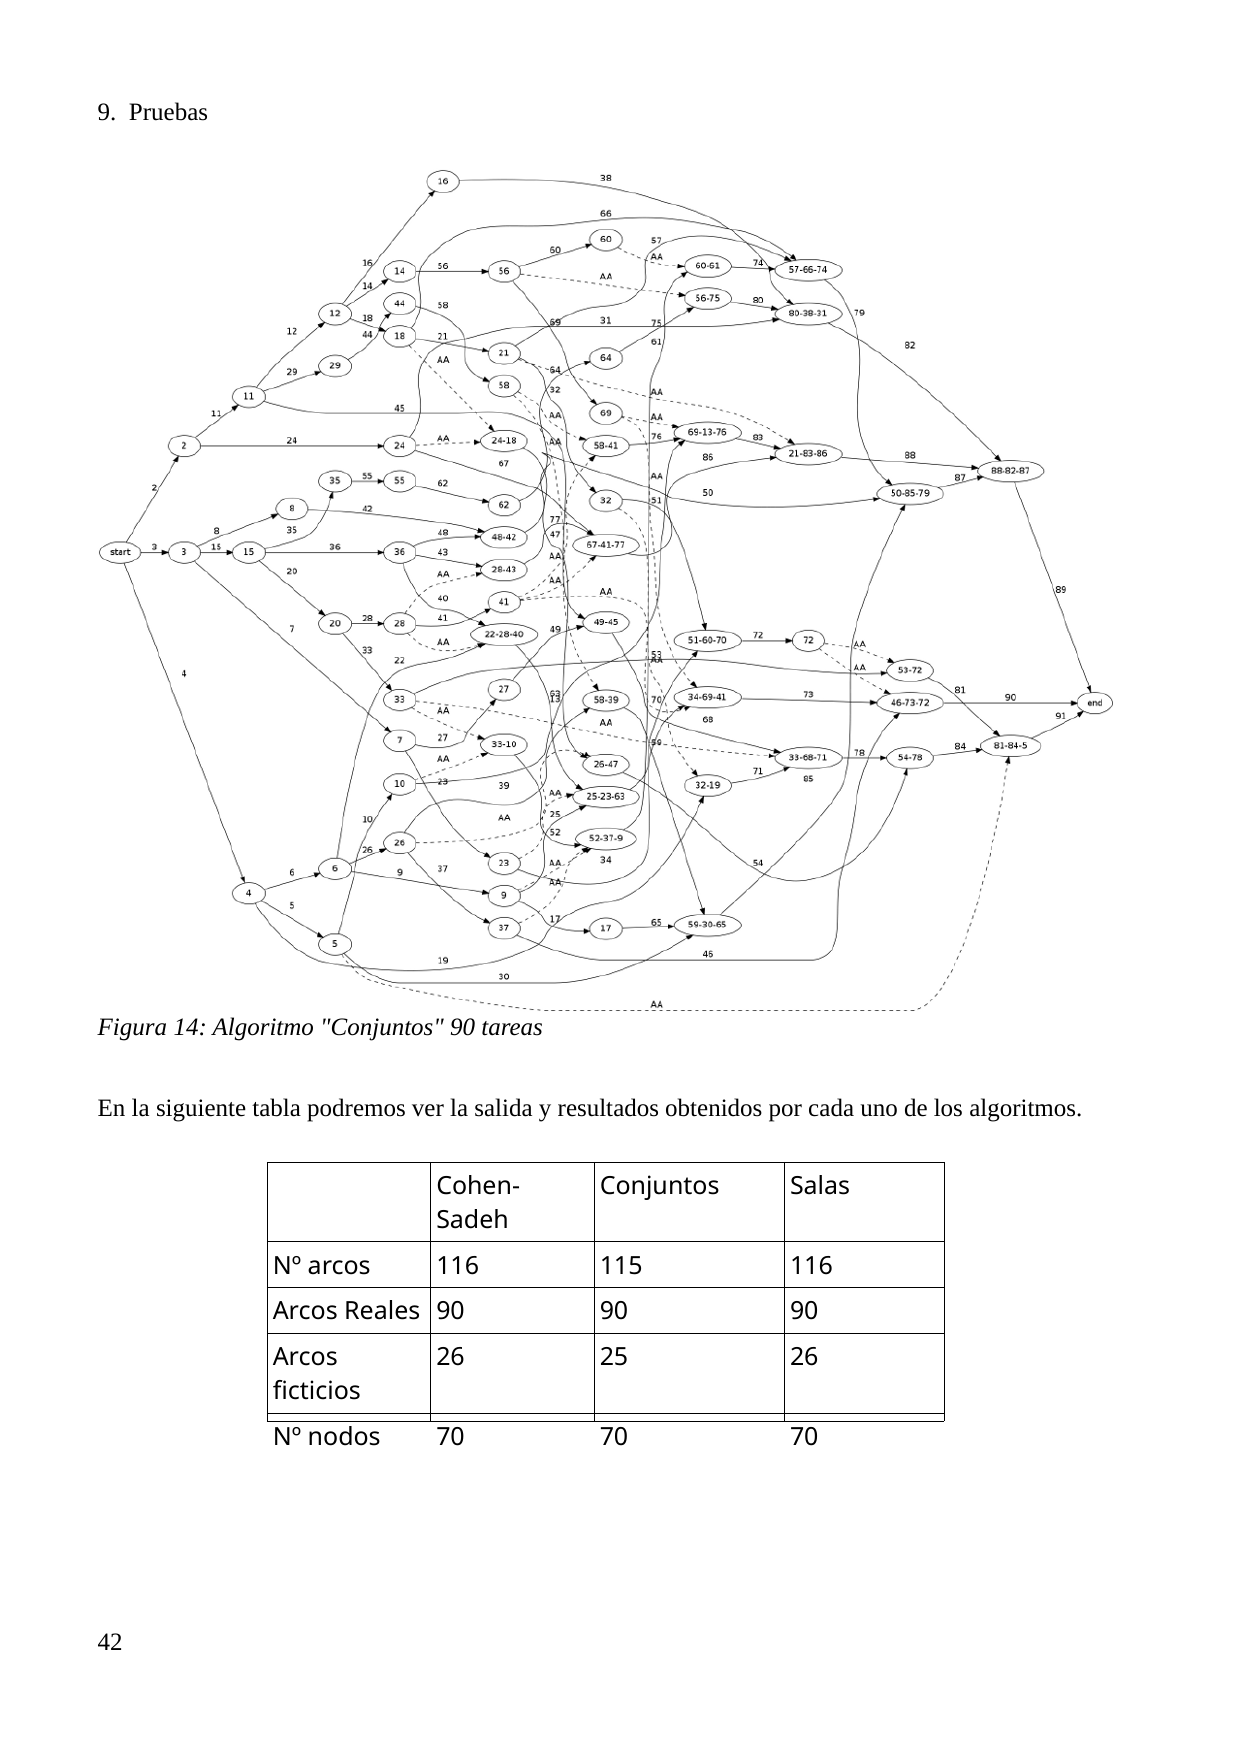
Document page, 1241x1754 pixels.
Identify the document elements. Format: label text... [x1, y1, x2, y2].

table_cell Nº nodos [268, 1414, 430, 1421]
table_cell 90 [595, 1288, 784, 1333]
table_header Conjuntos [595, 1163, 784, 1241]
text Figura 14: Algoritmo "Conjuntos" 90 tareas [97, 1012, 1113, 1040]
table_cell Arcos ficticios [268, 1334, 430, 1412]
picture [97, 168, 1114, 1012]
table_cell 90 [431, 1288, 594, 1333]
table_cell 115 [595, 1242, 784, 1287]
table_cell 70 [431, 1414, 594, 1421]
table_cell 116 [431, 1242, 594, 1287]
table_cell 116 [785, 1242, 944, 1287]
table_cell 90 [785, 1288, 944, 1333]
table_cell 70 [595, 1414, 784, 1421]
table_cell 26 [431, 1334, 594, 1412]
table_cell Nº arcos [268, 1242, 430, 1287]
text En la siguiente tabla podremos ver la salida y resultados obtenidos por cada uno de los algoritmos. [97, 1093, 1113, 1121]
table_cell 25 [595, 1334, 784, 1412]
table_header Cohen-Sadeh [431, 1163, 594, 1241]
table_header Salas [785, 1163, 944, 1241]
table_cell Arcos Reales [268, 1288, 430, 1333]
table_header [268, 1163, 430, 1241]
table_cell 70 [785, 1414, 944, 1421]
table_cell 26 [785, 1334, 944, 1412]
